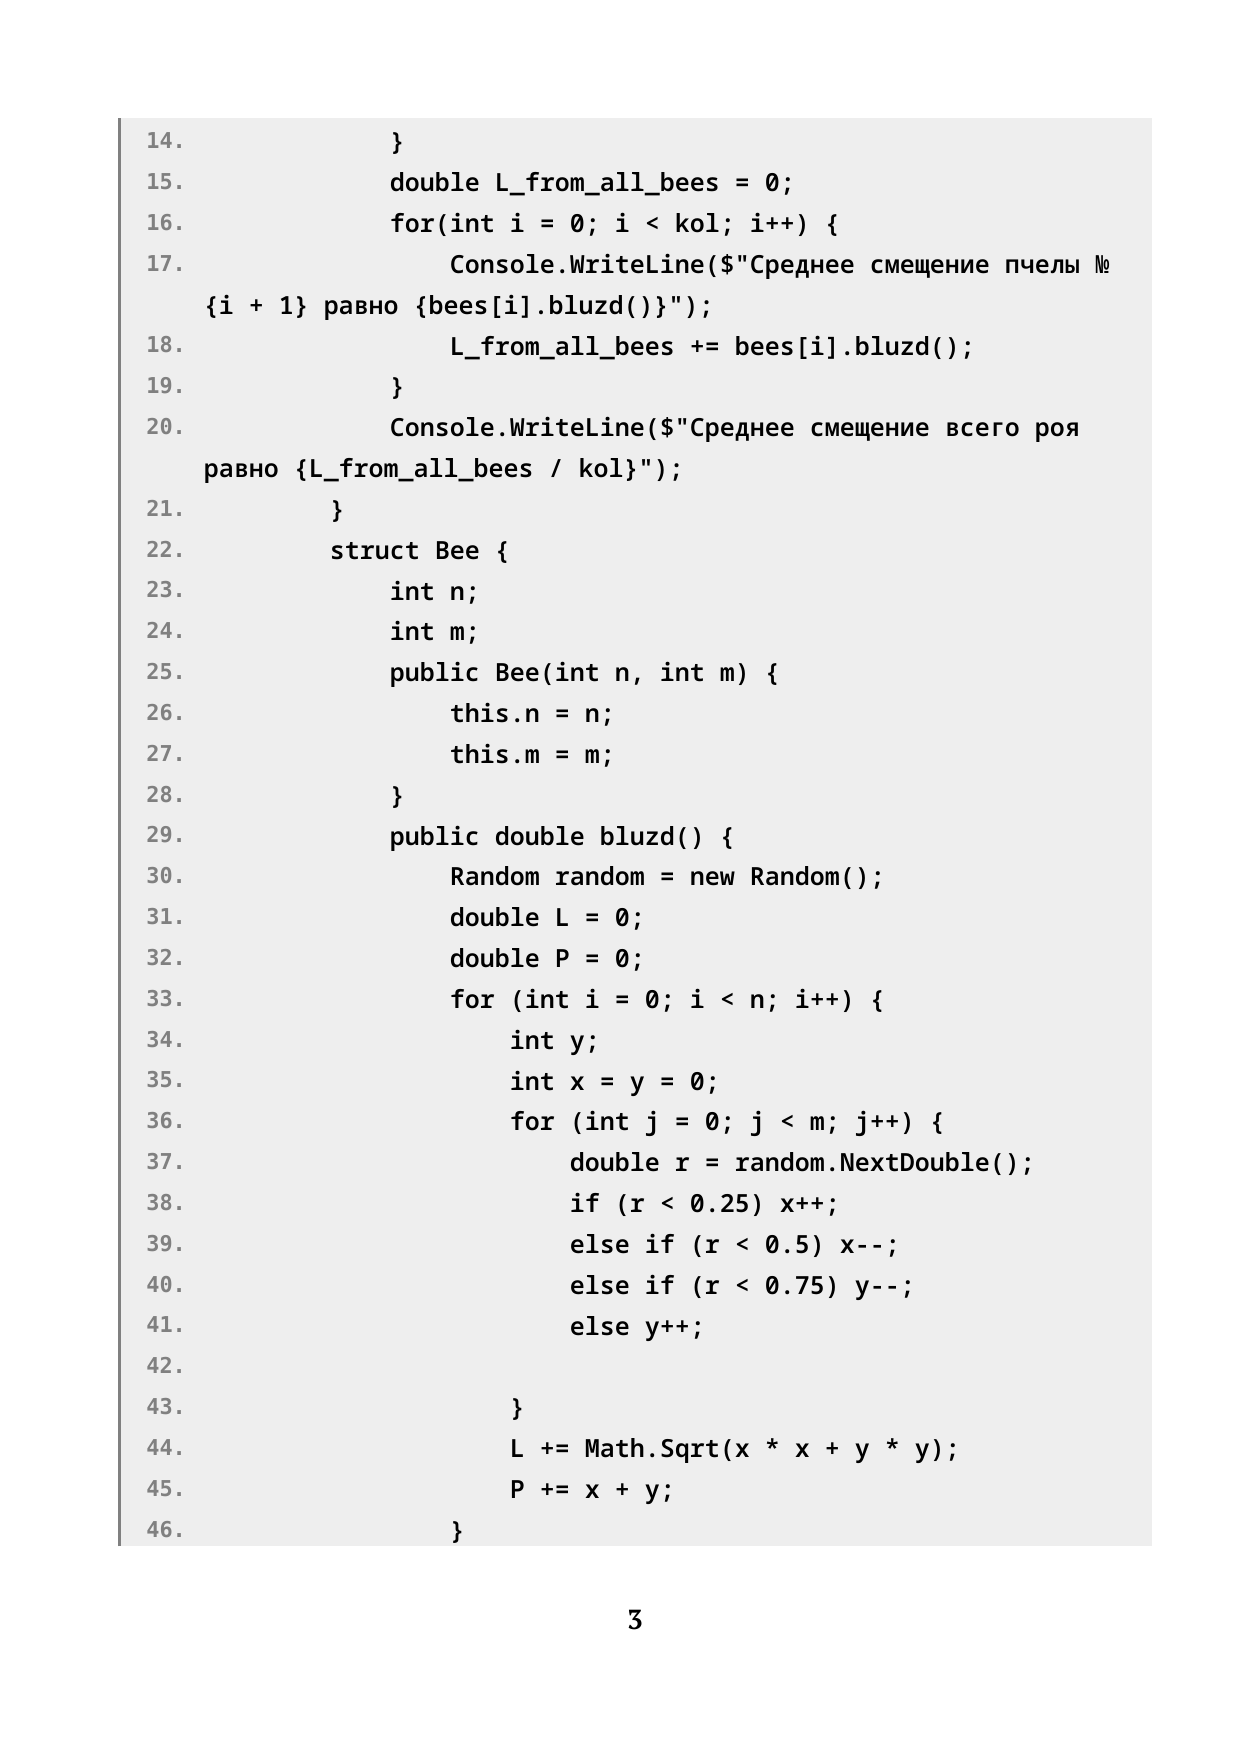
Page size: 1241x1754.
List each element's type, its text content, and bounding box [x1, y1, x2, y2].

list if (r < 0.25) x++; [121, 1180, 1152, 1220]
list for (int i = 0; i < n; i++) { [121, 976, 1152, 1016]
list this.m = m; [121, 731, 1152, 771]
list for (int j = 0; j < m; j++) { [121, 1098, 1152, 1138]
list double r = random.NextDouble(); [121, 1139, 1152, 1179]
list } [121, 486, 1152, 526]
list double L = 0; [121, 894, 1152, 934]
list public Bee(int n, int m) { [121, 649, 1152, 689]
list Console.WriteLine($"Среднее смещение пчелы № {i + 1} равно {bees[i].bluzd()}"); [121, 241, 1152, 321]
list int n; [121, 567, 1152, 607]
list int y; [121, 1016, 1152, 1056]
list struct Bee { [121, 526, 1152, 566]
list } [121, 1384, 1152, 1424]
list else if (r < 0.75) y--; [121, 1261, 1152, 1301]
list L += Math.Sqrt(x * x + y * y); [121, 1425, 1152, 1465]
list } [121, 118, 1152, 158]
list Random random = new Random(); [121, 853, 1152, 893]
list this.n = n; [121, 690, 1152, 730]
list } [121, 363, 1152, 403]
list } [121, 1506, 1152, 1546]
list P += x + y; [121, 1466, 1152, 1506]
list } [121, 771, 1152, 811]
list int m; [121, 608, 1152, 648]
list for(int i = 0; i < kol; i++) { [121, 200, 1152, 240]
list L_from_all_bees += bees[i].bluzd(); [121, 322, 1152, 362]
list else if (r < 0.5) x--; [121, 1221, 1152, 1261]
list public double bluzd() { [121, 812, 1152, 852]
list double P = 0; [121, 935, 1152, 975]
list int x = y = 0; [121, 1057, 1152, 1097]
list else y++; [121, 1302, 1152, 1342]
list Console.WriteLine($"Среднее смещение всего роя равно {L_from_all_bees / kol}"); [121, 404, 1152, 485]
list double L_from_all_bees = 0; [121, 159, 1152, 199]
